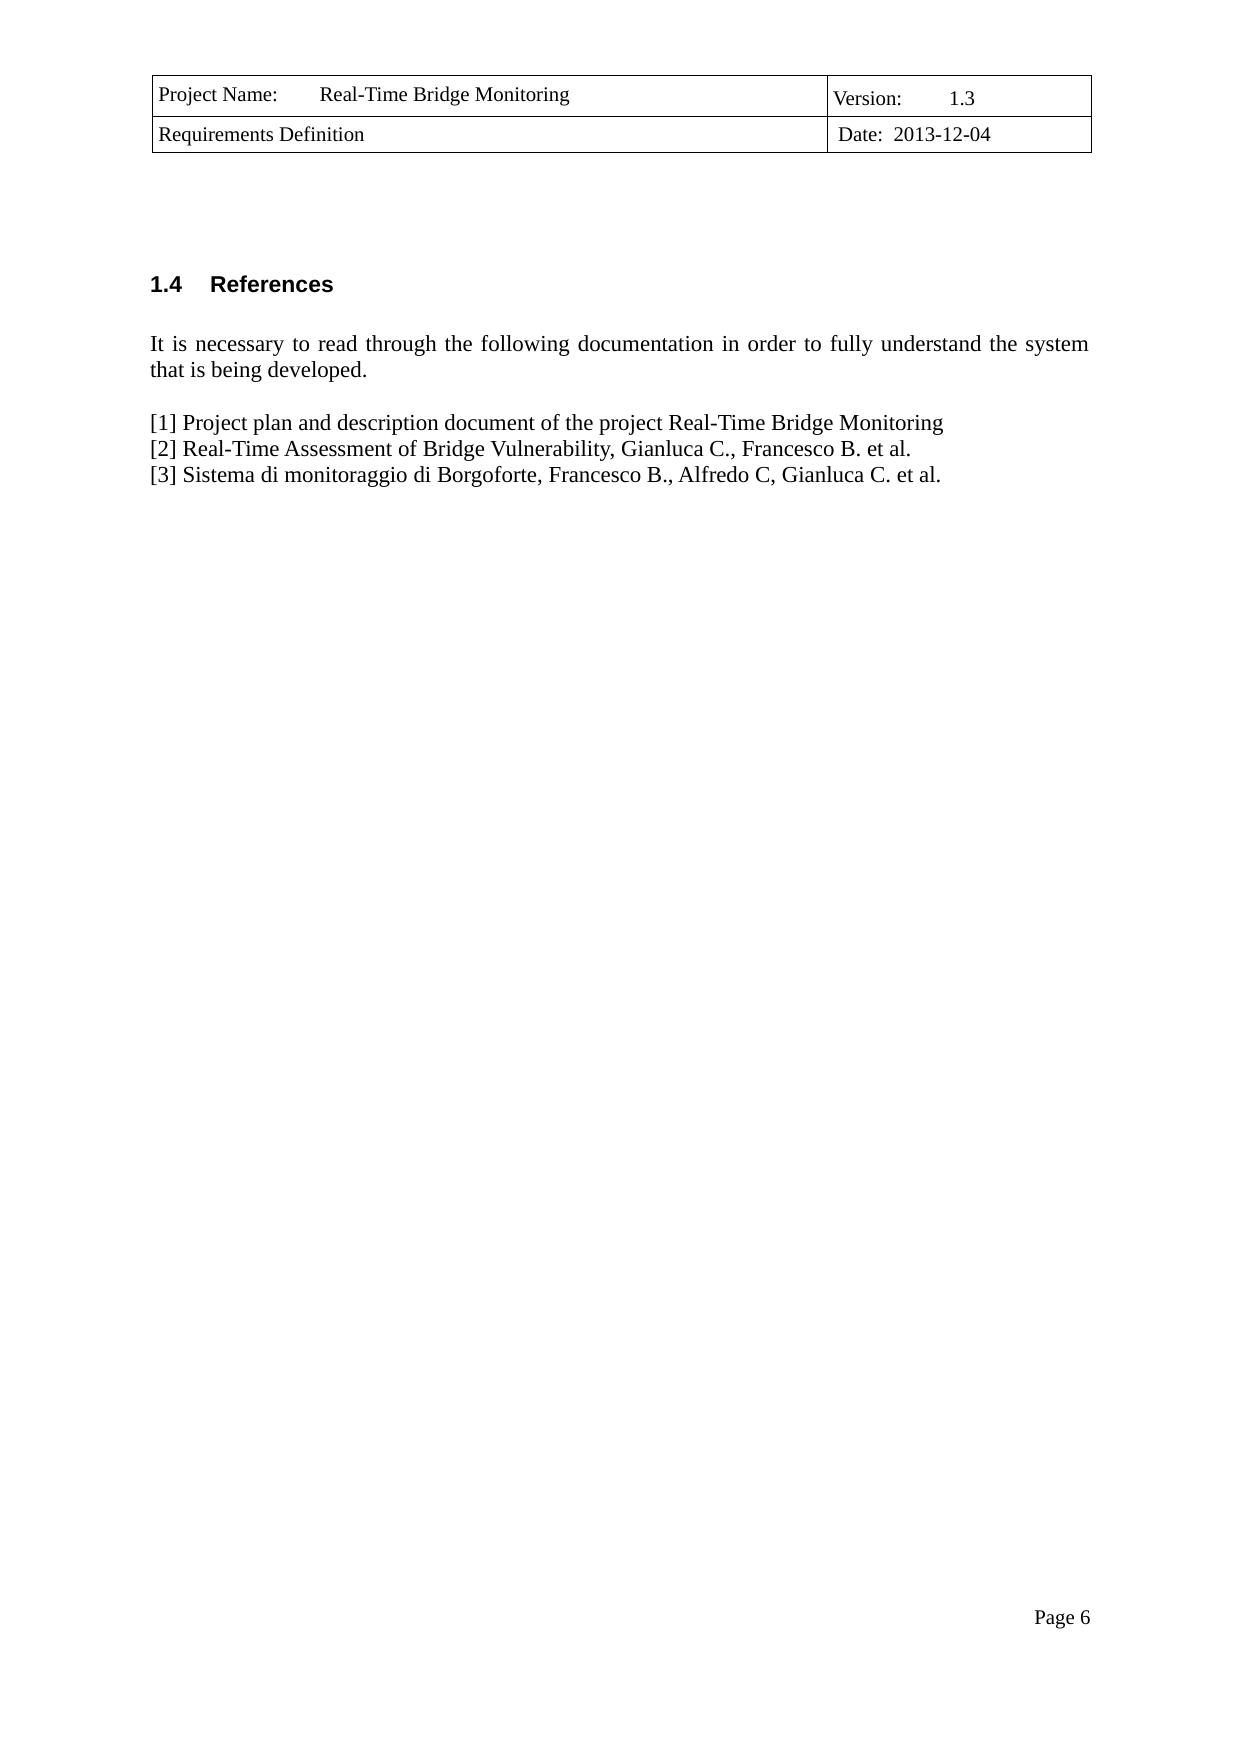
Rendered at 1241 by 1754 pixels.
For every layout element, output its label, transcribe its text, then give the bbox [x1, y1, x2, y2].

text [3] Sistema di monitoraggio di Borgoforte, Francesco B., Alfredo C, Gianluca C. et al. [150, 461, 1090, 488]
text [1] Project plan and description document of the project Real-Time Bridge Monitoring [150, 409, 1090, 435]
subtitle References [150, 271, 1090, 297]
text It is necessary to read through the following documentation in order to fully understand the system that is being developed. [150, 329, 1090, 382]
text [2] Real-Time Assessment of Bridge Vulnerability, Gianluca C., Francesco B. et al. [150, 435, 1090, 461]
